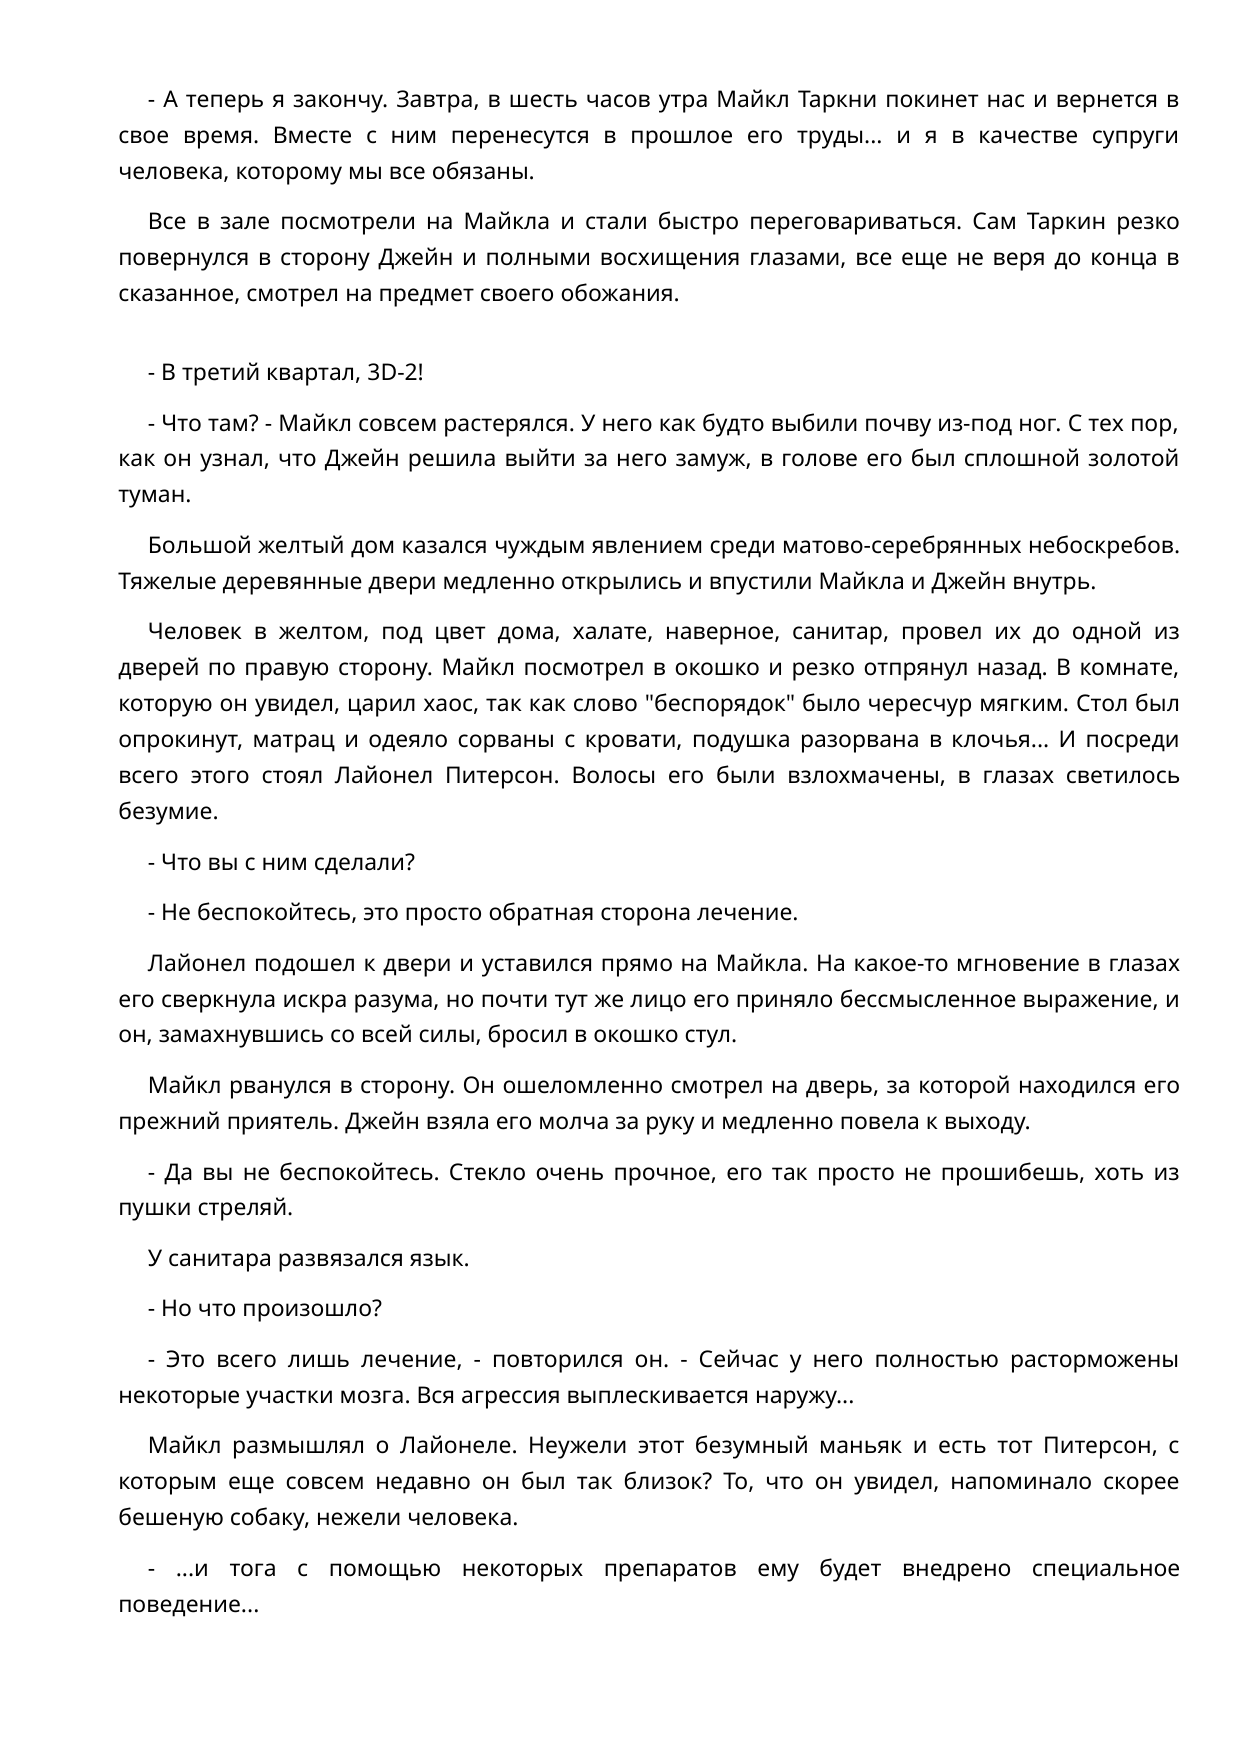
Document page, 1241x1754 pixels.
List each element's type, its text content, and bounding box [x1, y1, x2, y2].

text Большой желтый дом казался чуждым явлением среди матово-серебрянных небоскребов. Тяжелые деревянные двери медленно открылись и впустили Майкла и Джейн внутрь. [118, 529, 1181, 596]
text У санитара развязался язык. [118, 1242, 1181, 1273]
text Все в зале посмотрели на Майкла и стали быстро переговариваться. Сам Таркин резко повернулся в сторону Джейн и полными восхищения глазами, все еще не веря до конца в сказанное, смотрел на предмет своего обожания. [118, 205, 1181, 308]
text - Да вы не беспокойтесь. Стекло очень прочное, его так просто не прошибешь, хоть из пушки стреляй. [118, 1155, 1181, 1223]
text - Это всего лишь лечение, - повторился он. - Сейчас у него полностью расторможены некоторые участки мозга. Вся агрессия выплескивается наружу... [118, 1343, 1181, 1410]
text Лайонел подошел к двери и уставился прямо на Майкла. На какое-то мгновение в глазах его сверкнула искра разума, но почти тут же лицо его приняло бессмысленное выражение, и он, замахнувшись со всей силы, бросил в окошко стул. [118, 947, 1181, 1050]
text - ...и тога с помощью некоторых препаратов ему будет внедрено специальное поведение... [118, 1552, 1181, 1619]
text - Что там? - Майкл совсем растерялся. У него как будто выбили почву из-под ног. С тех пор, как он узнал, что Джейн решила выйти за него замуж, в голове его был сплошной золотой туман. [118, 406, 1181, 509]
text - А теперь я закончу. Завтра, в шесть часов утра Майкл Таркни покинет нас и вернется в свое время. Вместе с ним перенесутся в прошлое его труды... и я в качестве супруги человека, которому мы все обязаны. [118, 83, 1181, 186]
text - В третий квартал, 3D-2! [118, 356, 1181, 387]
text - Не беспокойтесь, это просто обратная сторона лечение. [118, 896, 1181, 927]
text - Но что произошло? [118, 1292, 1181, 1324]
text Человек в желтом, под цвет дома, халате, наверное, санитар, провел их до одной из дверей по правую сторону. Майкл посмотрел в окошко и резко отпрянул назад. В комнате, которую он увидел, царил хаос, так как слово "беспорядок" было чересчур мягким. Стол был опрокинут, матрац и одеяло сорваны с кровати, подушка разорвана в клочья... И посреди всего этого стоял Лайонел Питерсон. Волосы его были взлохмачены, в глазах светилось безумие. [118, 615, 1181, 826]
text - Что вы с ним сделали? [118, 846, 1181, 877]
text Майкл размышлял о Лайонеле. Неужели этот безумный маньяк и есть тот Питерсон, с которым еще совсем недавно он был так близок? То, что он увидел, напоминало скорее бешеную собаку, нежели человека. [118, 1429, 1181, 1532]
text Майкл рванулся в сторону. Он ошеломленно смотрел на дверь, за которой находился его прежний приятель. Джейн взяла его молча за руку и медленно повела к выходу. [118, 1069, 1181, 1136]
